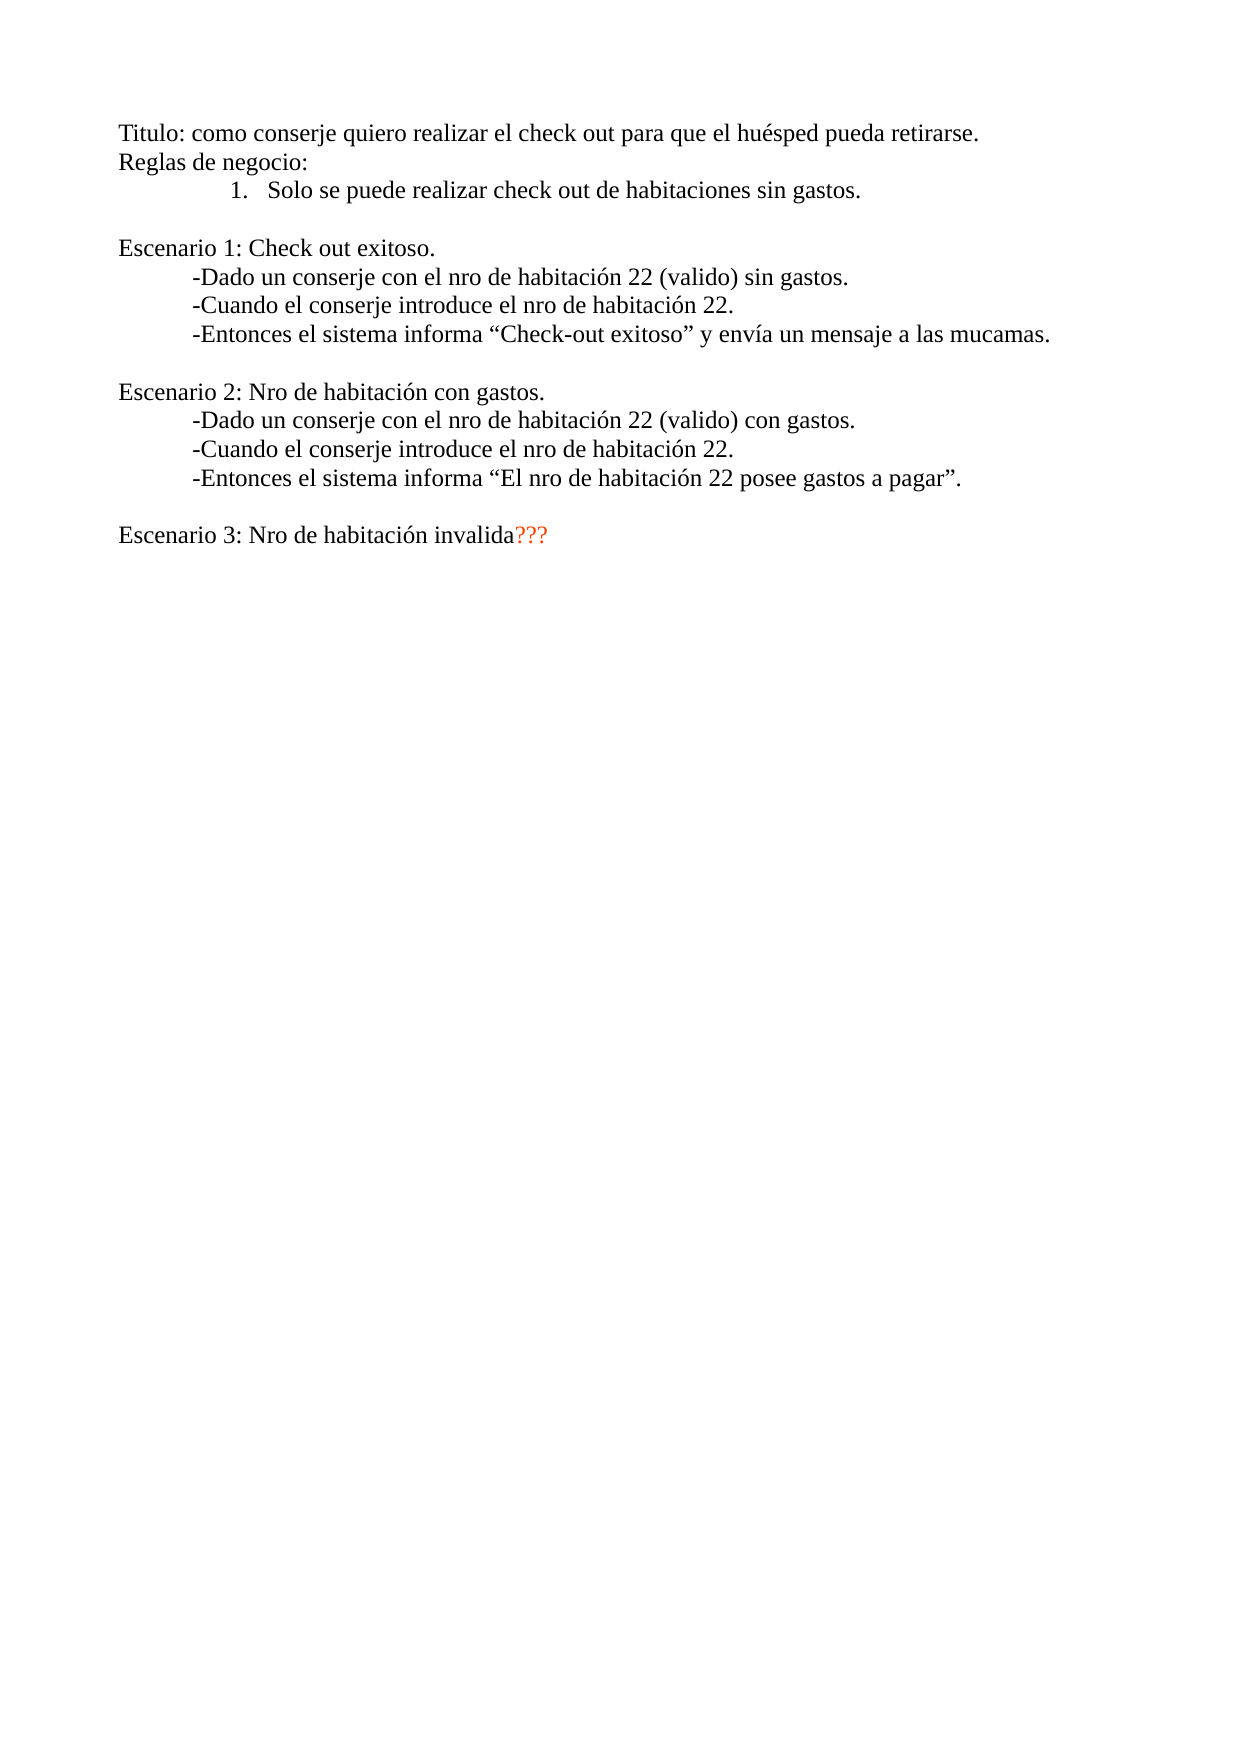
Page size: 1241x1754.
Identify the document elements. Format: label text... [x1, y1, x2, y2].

text -Dado un conserje con el nro de habitación 22 (valido) sin gastos. [118, 262, 1122, 291]
text Escenario 3: Nro de habitación invalida??? [118, 521, 1122, 549]
text Escenario 2: Nro de habitación con gastos. [118, 377, 1122, 406]
list Solo se puede realizar check out de habitaciones sin gastos. [229, 176, 1122, 204]
text -Cuando el conserje introduce el nro de habitación 22. [118, 291, 1122, 319]
text Reglas de negocio: [118, 147, 1122, 176]
text Escenario 1: Check out exitoso. [118, 233, 1122, 262]
text -Cuando el conserje introduce el nro de habitación 22. [118, 434, 1122, 463]
text Titulo: como conserje quiero realizar el check out para que el huésped pueda retirarse. [118, 118, 1122, 147]
text -Entonces el sistema informa “Check-out exitoso” y envía un mensaje a las mucamas. [118, 319, 1122, 348]
text -Dado un conserje con el nro de habitación 22 (valido) con gastos. [118, 406, 1122, 434]
text -Entonces el sistema informa “El nro de habitación 22 posee gastos a pagar”. [118, 463, 1122, 492]
